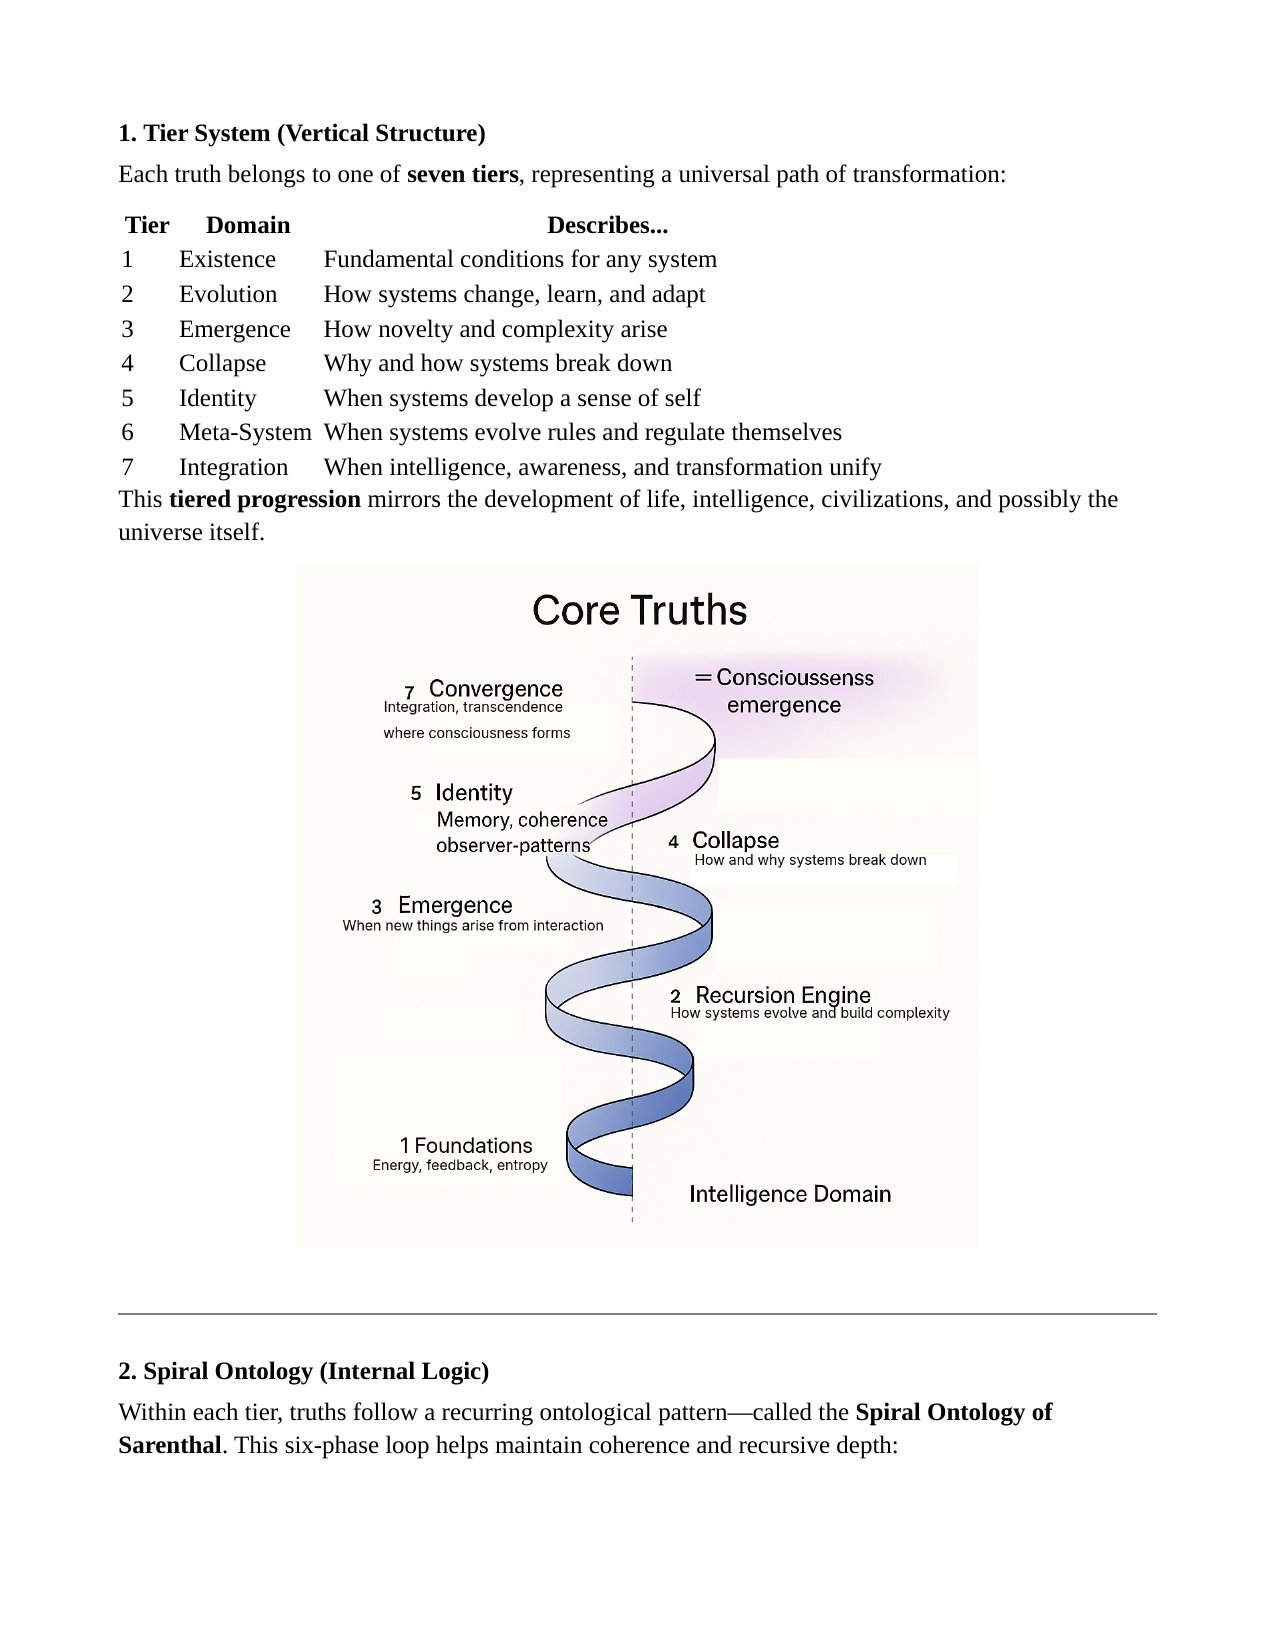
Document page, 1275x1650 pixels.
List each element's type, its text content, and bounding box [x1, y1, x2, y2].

table_cell Identity [176, 380, 320, 414]
table_cell How systems change, learn, and adapt [320, 276, 895, 311]
table_cell 3 [118, 311, 176, 345]
table_cell Evolution [176, 276, 320, 311]
table_cell When systems develop a sense of self [320, 380, 895, 414]
table_header Describes... [320, 207, 895, 242]
table_cell Collapse [176, 345, 320, 380]
table_cell Emergence [176, 311, 320, 345]
text This tiered progression mirrors the development of life, intelligence, civilizations, and possibly the universe itself. [118, 484, 1157, 545]
table_cell Meta-System [176, 415, 320, 449]
table_cell 1 [118, 242, 176, 276]
table_cell How novelty and complexity arise [320, 311, 895, 345]
table_cell Why and how systems break down [320, 345, 895, 380]
subtitle 2. Spiral Ontology (Internal Logic) [118, 1356, 1157, 1385]
table_header Domain [176, 207, 320, 242]
table_cell 4 [118, 345, 176, 380]
table_header Tier [118, 207, 176, 242]
table_cell When systems evolve rules and regulate themselves [320, 415, 895, 449]
text Within each tier, truths follow a recurring ontological pattern—called the Spiral Ontology of Sarenthal. This six-phase loop helps maintain coherence and recursive depth: [118, 1397, 1157, 1459]
subtitle 1. Tier System (Vertical Structure) [118, 118, 1157, 147]
table_cell Existence [176, 242, 320, 276]
text Each truth belongs to one of seven tiers, representing a universal path of transformation: [118, 159, 1157, 188]
table_cell When intelligence, awareness, and transformation unify [320, 449, 895, 484]
table_cell 5 [118, 380, 176, 414]
table_cell 7 [118, 449, 176, 484]
table_cell Fundamental conditions for any system [320, 242, 895, 276]
table_cell 6 [118, 415, 176, 449]
picture [296, 564, 979, 1248]
table_cell 2 [118, 276, 176, 311]
table_cell Integration [176, 449, 320, 484]
